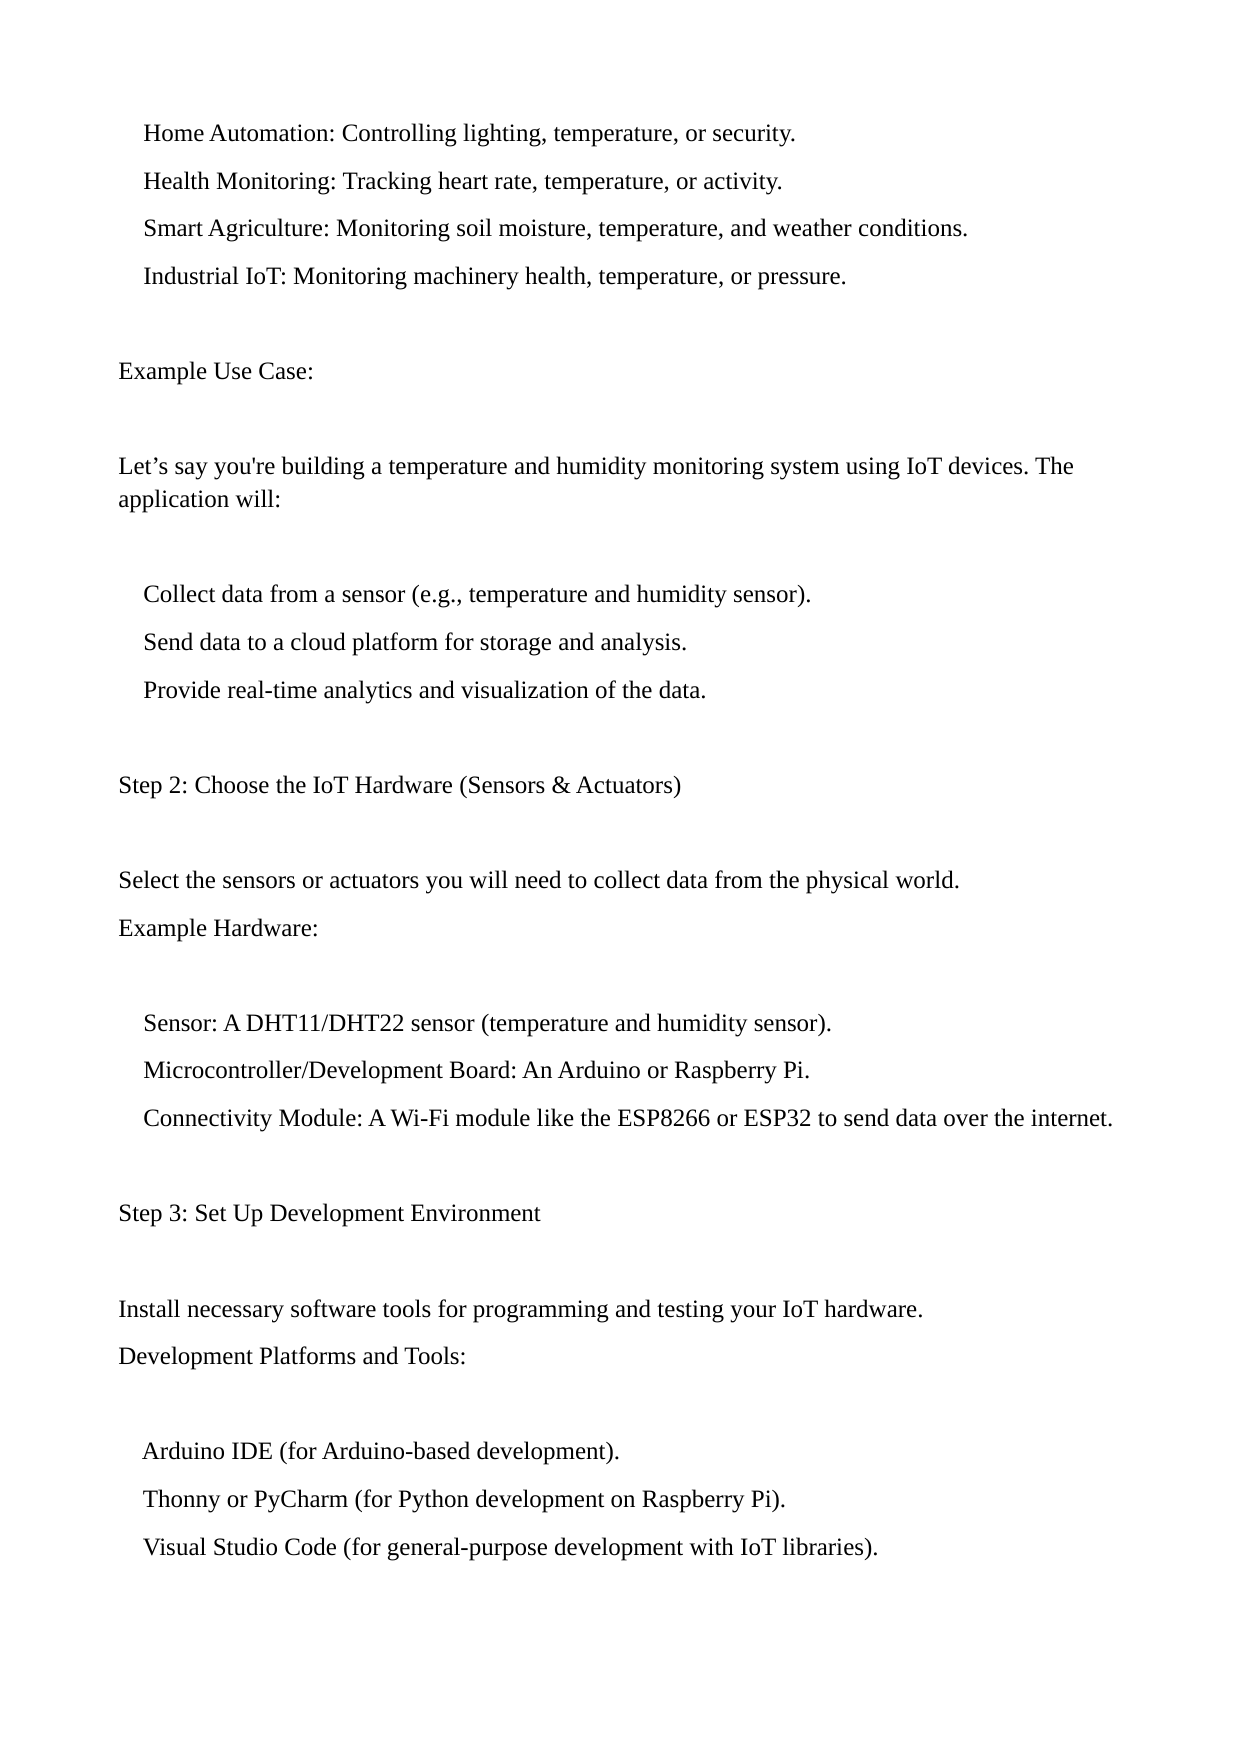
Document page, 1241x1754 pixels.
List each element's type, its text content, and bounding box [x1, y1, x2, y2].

text Visual Studio Code (for general-purpose development with IoT libraries). [118, 1532, 1122, 1560]
text Development Platforms and Tools: [118, 1341, 1122, 1370]
text Industrial IoT: Monitoring machinery health, temperature, or pressure. [118, 261, 1122, 290]
text Let’s say you're building a temperature and humidity monitoring system using IoT devices. The application will: [118, 451, 1122, 513]
text Example Hardware: [118, 913, 1122, 942]
text Sensor: A DHT11/DHT22 sensor (temperature and humidity sensor). [118, 1008, 1122, 1037]
text Arduino IDE (for Arduino-based development). [118, 1436, 1122, 1465]
text Connectivity Module: A Wi-Fi module like the ESP8266 or ESP32 to send data over the internet. [118, 1103, 1122, 1132]
text Select the sensors or actuators you will need to collect data from the physical world. [118, 865, 1122, 894]
text Send data to a cloud platform for storage and analysis. [118, 627, 1122, 656]
text Thonny or PyCharm (for Python development on Raspberry Pi). [118, 1484, 1122, 1513]
text Home Automation: Controlling lighting, temperature, or security. [118, 118, 1122, 147]
text Provide real-time analytics and visualization of the data. [118, 675, 1122, 703]
text Collect data from a sensor (e.g., temperature and humidity sensor). [118, 579, 1122, 608]
text Microcontroller/Development Board: An Arduino or Raspberry Pi. [118, 1056, 1122, 1084]
text Health Monitoring: Tracking heart rate, temperature, or activity. [118, 166, 1122, 194]
text Step 2: Choose the IoT Hardware (Sensors & Actuators) [118, 770, 1122, 799]
text Smart Agriculture: Monitoring soil moisture, temperature, and weather conditions. [118, 213, 1122, 242]
text Step 3: Set Up Development Environment [118, 1198, 1122, 1227]
text Install necessary software tools for programming and testing your IoT hardware. [118, 1294, 1122, 1322]
text Example Use Case: [118, 356, 1122, 385]
